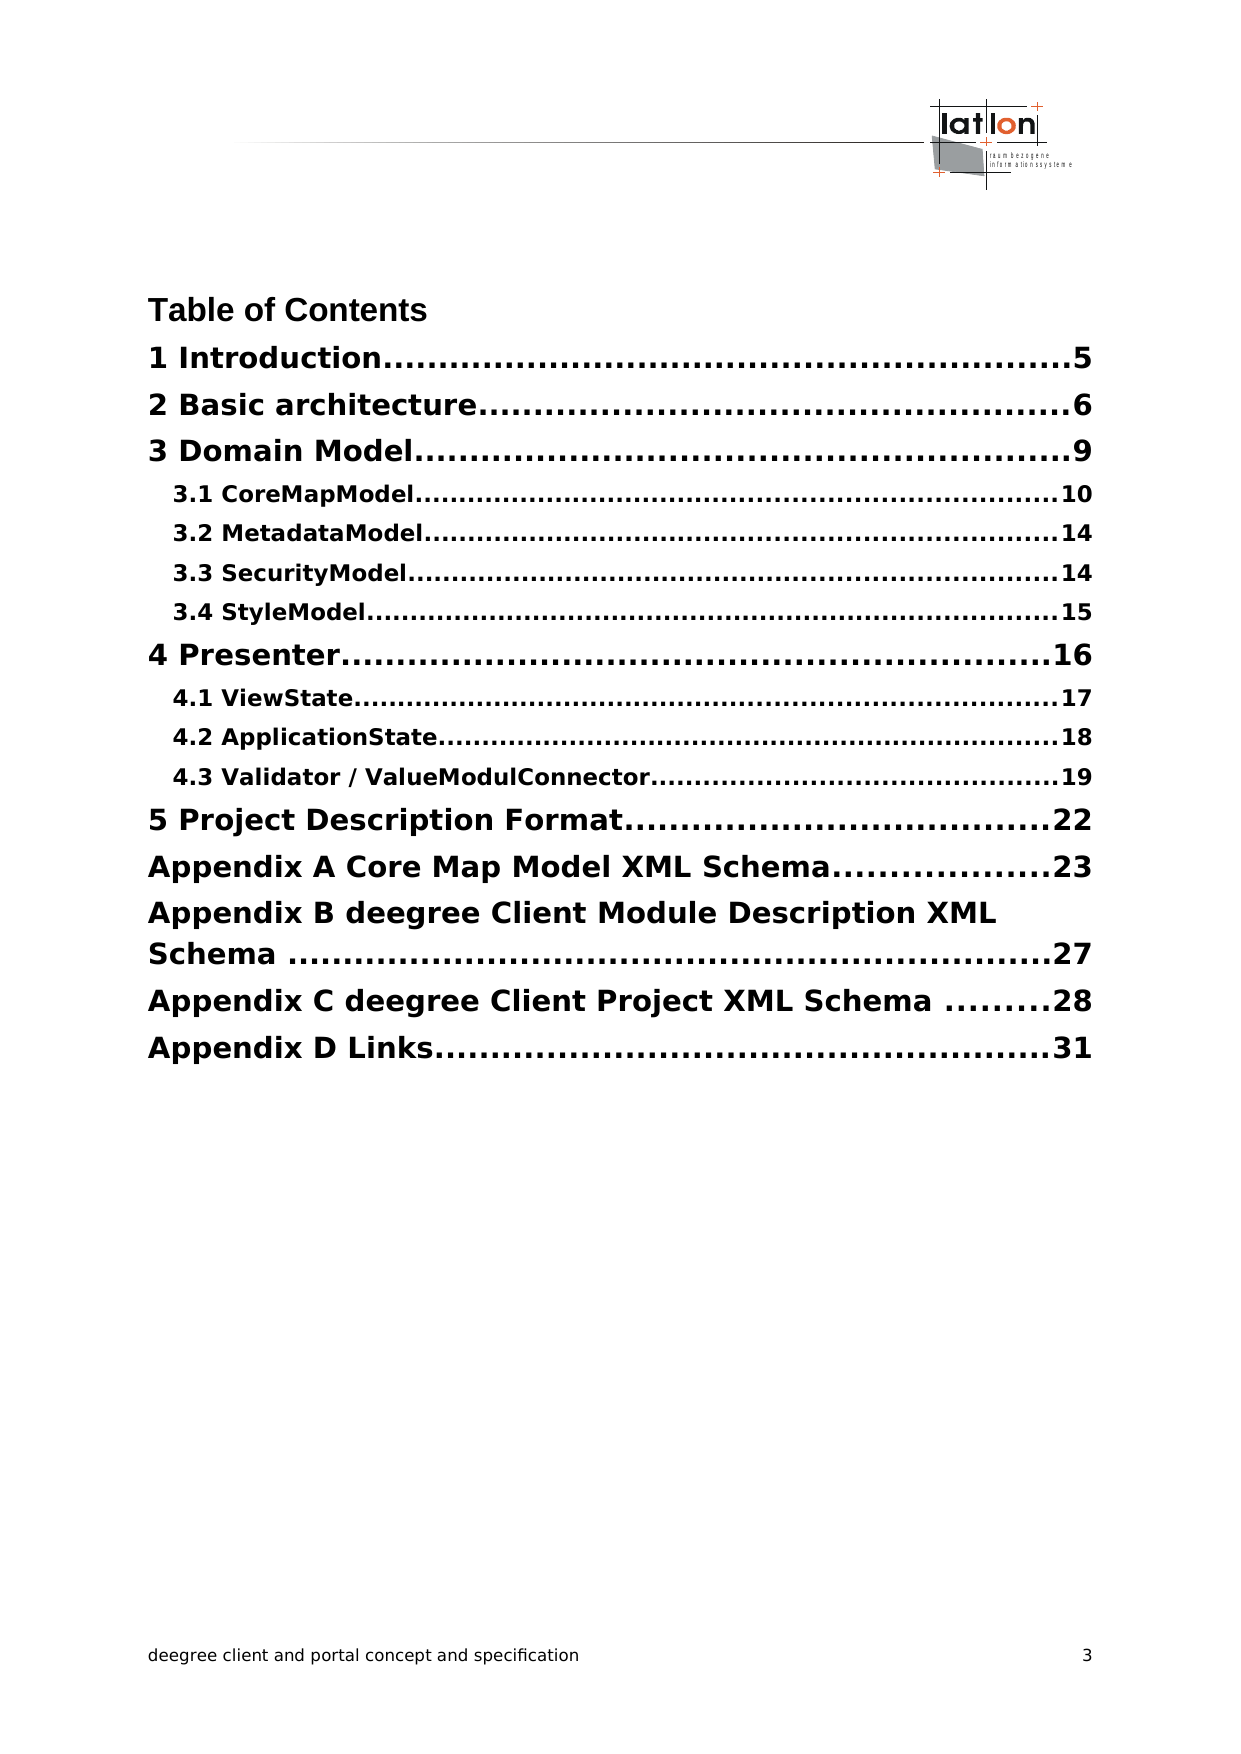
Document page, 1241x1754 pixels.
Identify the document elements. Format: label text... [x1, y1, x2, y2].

subtitle Table of Contents [148, 291, 1092, 328]
text Appendix C deegree Client Project XML Schema 28 [148, 984, 1092, 1018]
text 4.3 Validator / ValueModulConnector 19 [172, 764, 1092, 790]
text 5 Project Description Format 22 [148, 803, 1092, 837]
text 2 Basic architecture 6 [148, 388, 1092, 422]
text Appendix B deegree Client Module Description XML Schema 27 [148, 896, 1092, 972]
text Appendix D Links 31 [148, 1031, 1092, 1065]
text 3.2 MetadataModel 14 [172, 521, 1092, 547]
text 4.2 ApplicationState 18 [172, 724, 1092, 751]
text 3.4 StyleModel 15 [172, 599, 1092, 626]
text Appendix A Core Map Model XML Schema 23 [148, 850, 1092, 884]
text 1 Introduction 5 [148, 341, 1092, 375]
text 3.3 SecurityModel 14 [172, 560, 1092, 587]
text 4 Presenter 16 [148, 638, 1092, 673]
text 4.1 ViewState 17 [172, 685, 1092, 712]
text 3 Domain Model 9 [148, 434, 1092, 469]
text 3.1 CoreMapModel 10 [172, 481, 1092, 508]
